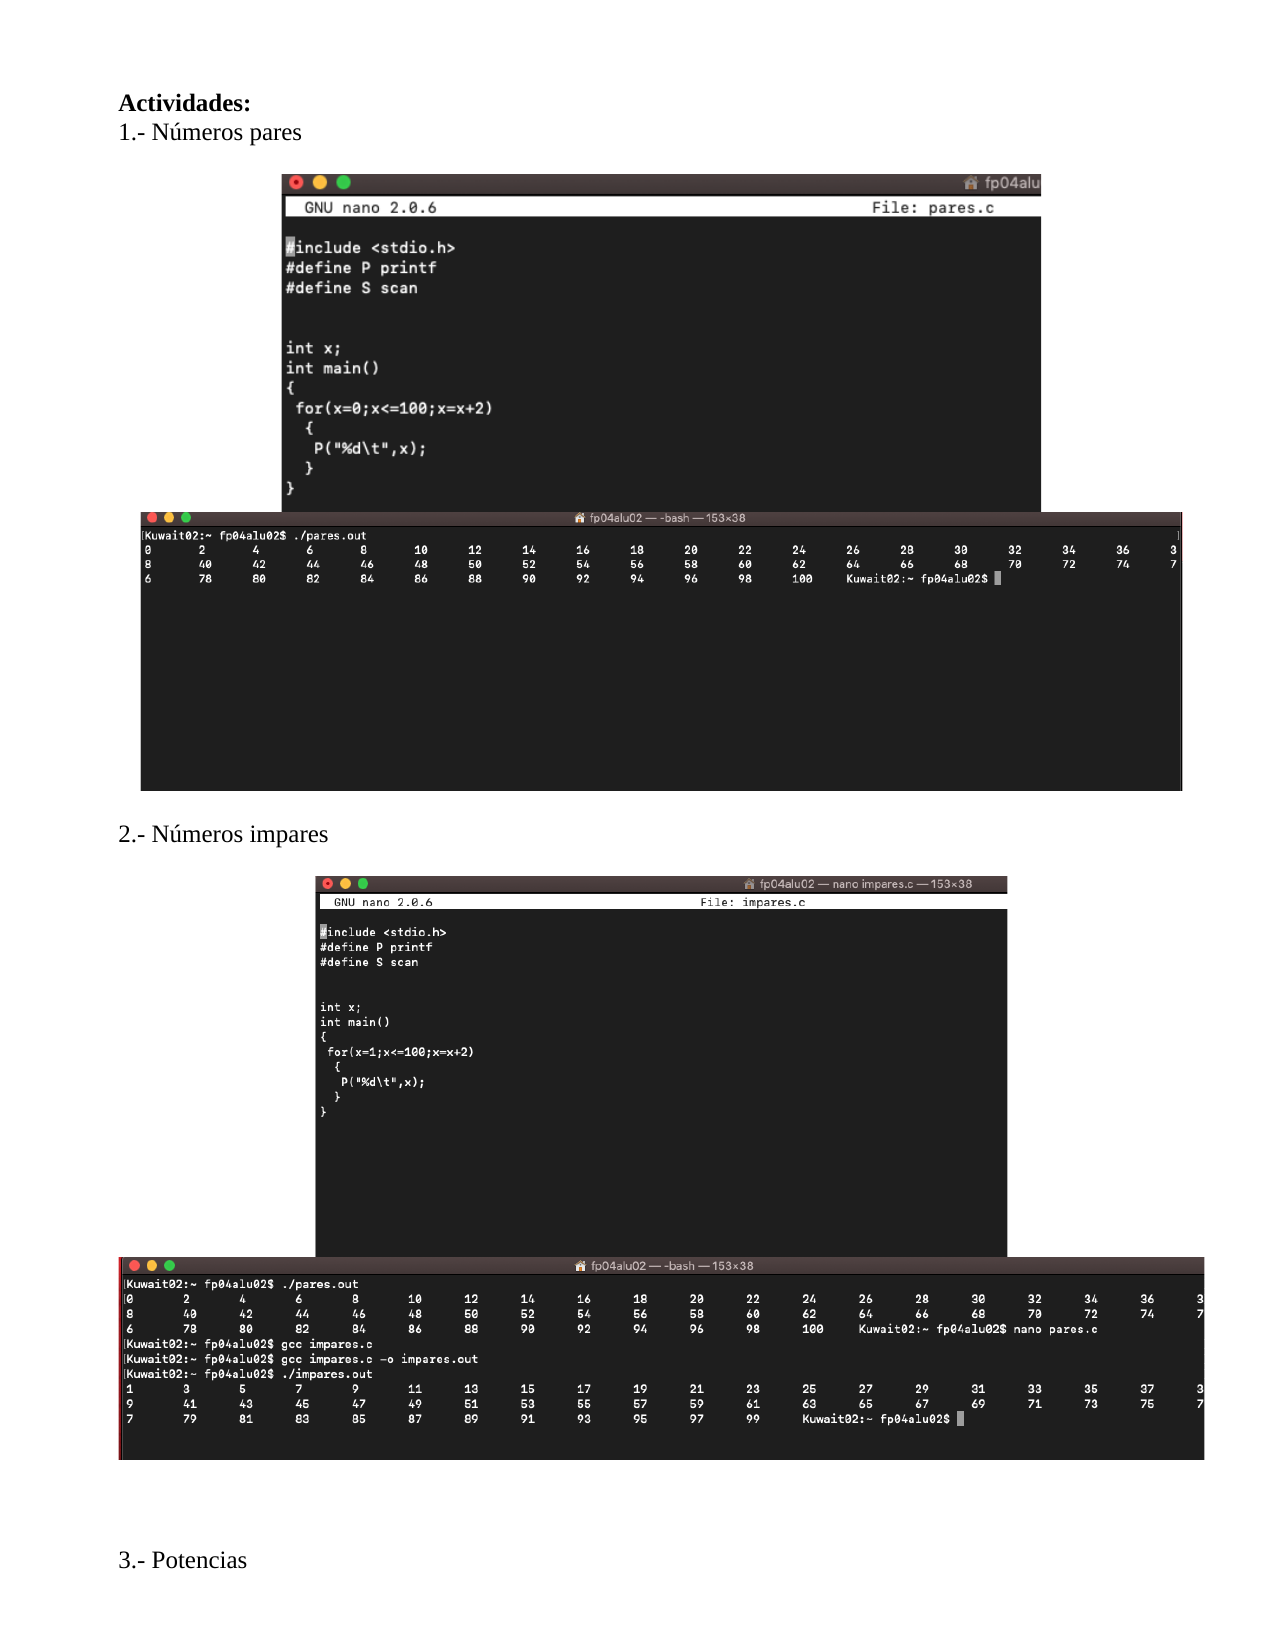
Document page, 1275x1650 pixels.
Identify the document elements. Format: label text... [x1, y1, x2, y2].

text 1.- Números pares [118, 117, 1205, 145]
text 2.- Números impares [118, 819, 1205, 848]
text 3.- Potencias [118, 1545, 1205, 1574]
text Actividades: [118, 88, 1205, 117]
